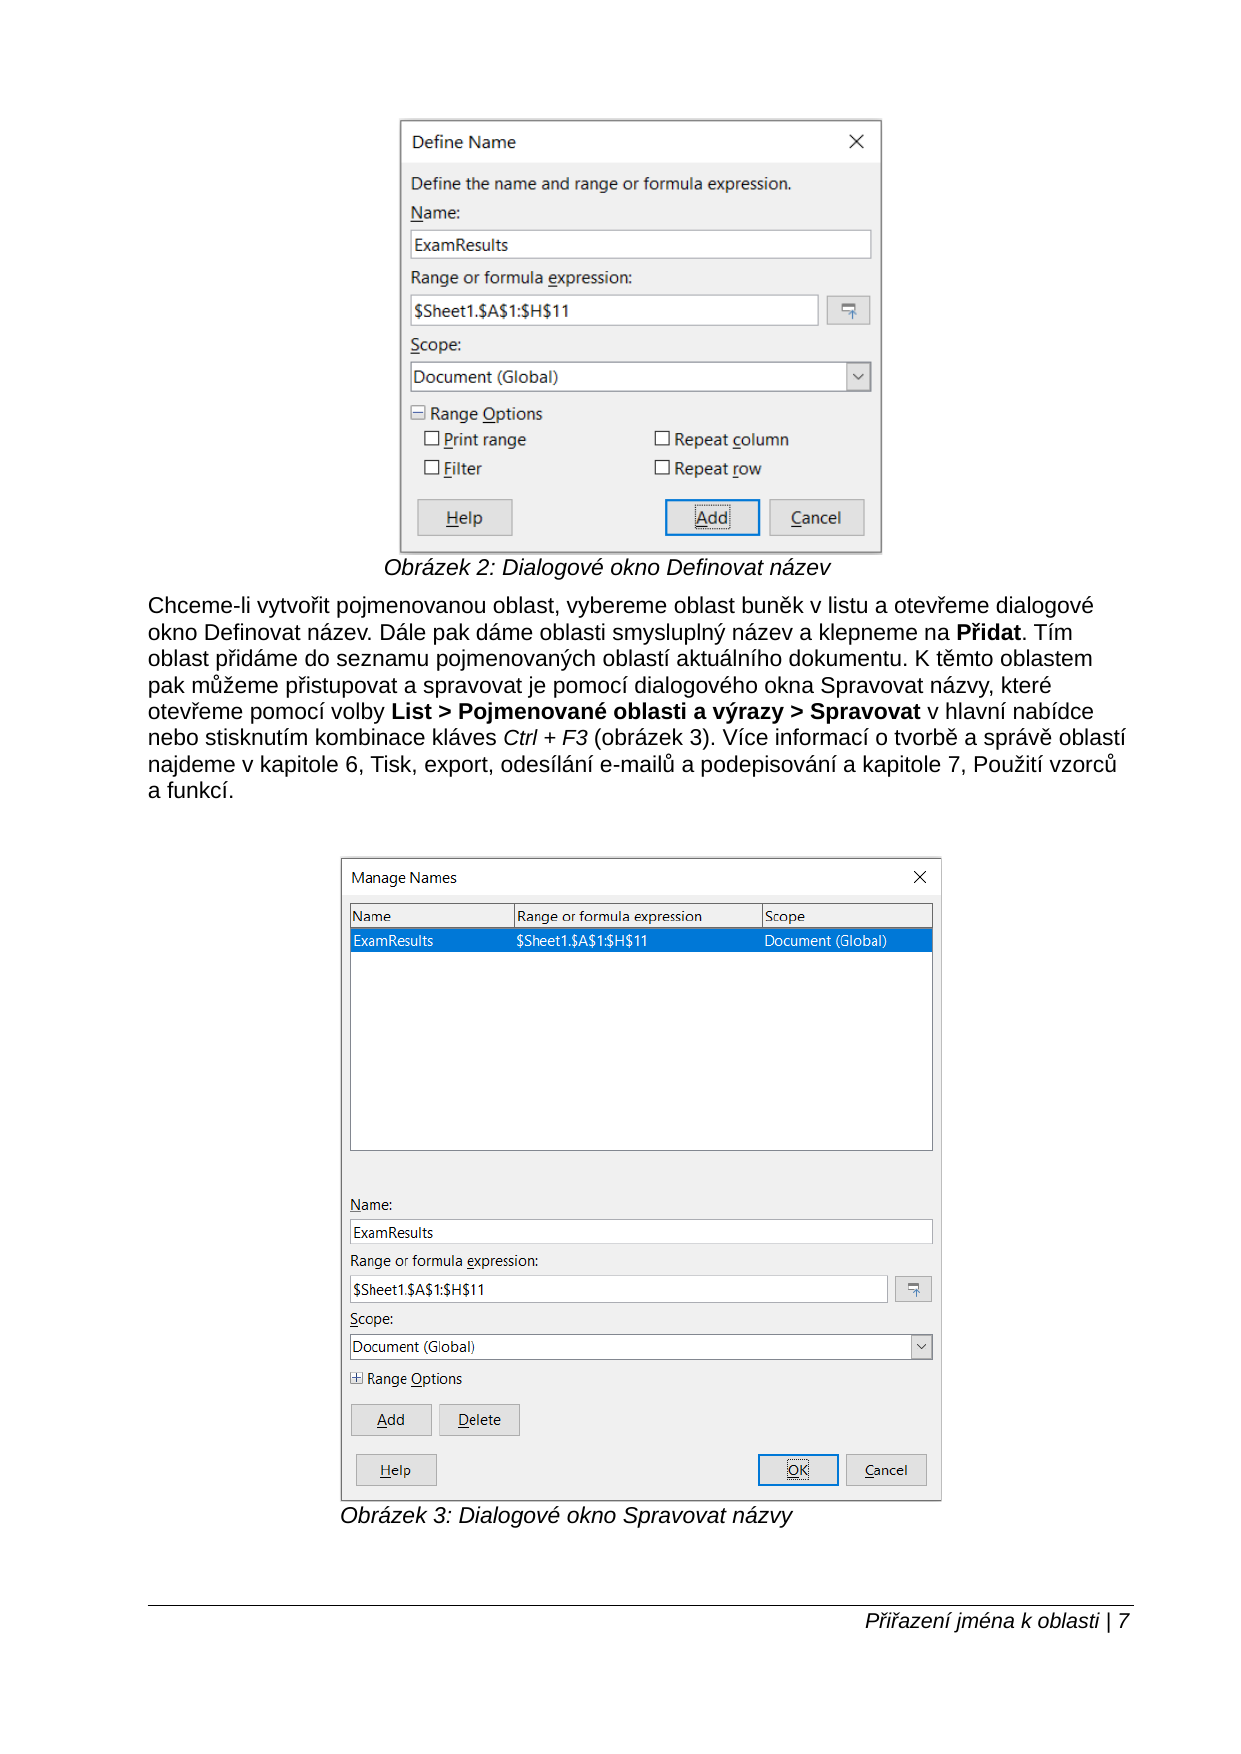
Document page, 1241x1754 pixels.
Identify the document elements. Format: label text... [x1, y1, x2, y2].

text Chceme-li vytvořit pojmenovanou oblast, vybereme oblast buněk v listu a otevřeme dialogové okno Definovat název. Dále pak dáme oblasti smysluplný název a klepneme na Přidat. Tím oblast přidáme do seznamu pojmenovaných oblastí aktuálního dokumentu. K těmto oblastem pak můžeme přistupovat a spravovat je pomocí dialogového okna Spravovat názvy, které otevřeme pomocí volby List > Pojmenované oblasti a výrazy > Spravovat v hlavní nabídce nebo stisknutím kombinace kláves Ctrl + F3 (obrázek 3). Více informací o tvorbě a správě oblastí najdeme v kapitole 6, Tisk, export, odesílání e-mailů a podepisování a kapitole 7, Použití vzorců a funkcí. [148, 592, 1134, 803]
text Obrázek 2: Dialogové okno Definovat název [383, 118, 898, 581]
picture [398, 118, 883, 555]
text Obrázek 3: Dialogové okno Spravovat názvy [340, 1502, 942, 1528]
picture [339, 856, 942, 1502]
